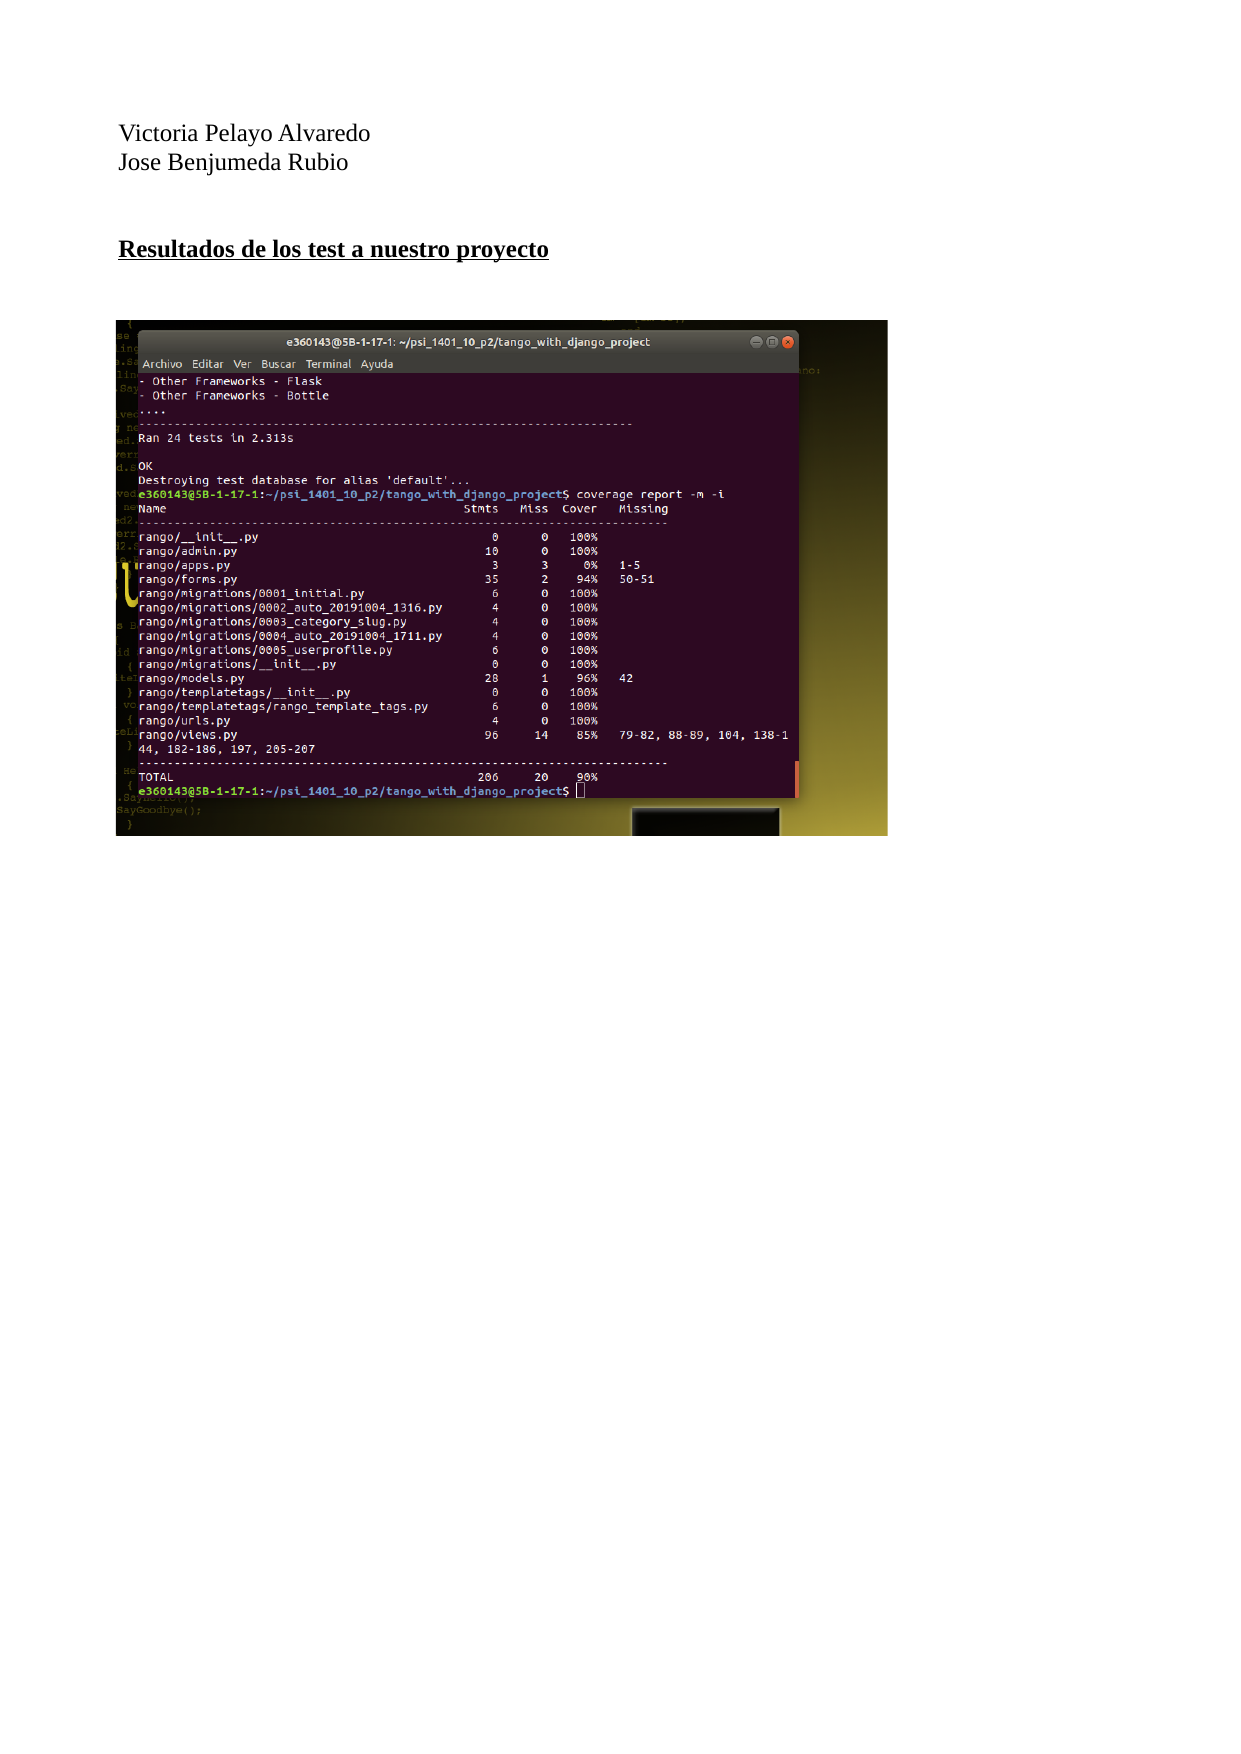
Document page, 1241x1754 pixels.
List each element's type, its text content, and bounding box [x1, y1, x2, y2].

text Resultados de los test a nuestro proyecto [118, 234, 1122, 263]
picture [115, 320, 888, 836]
